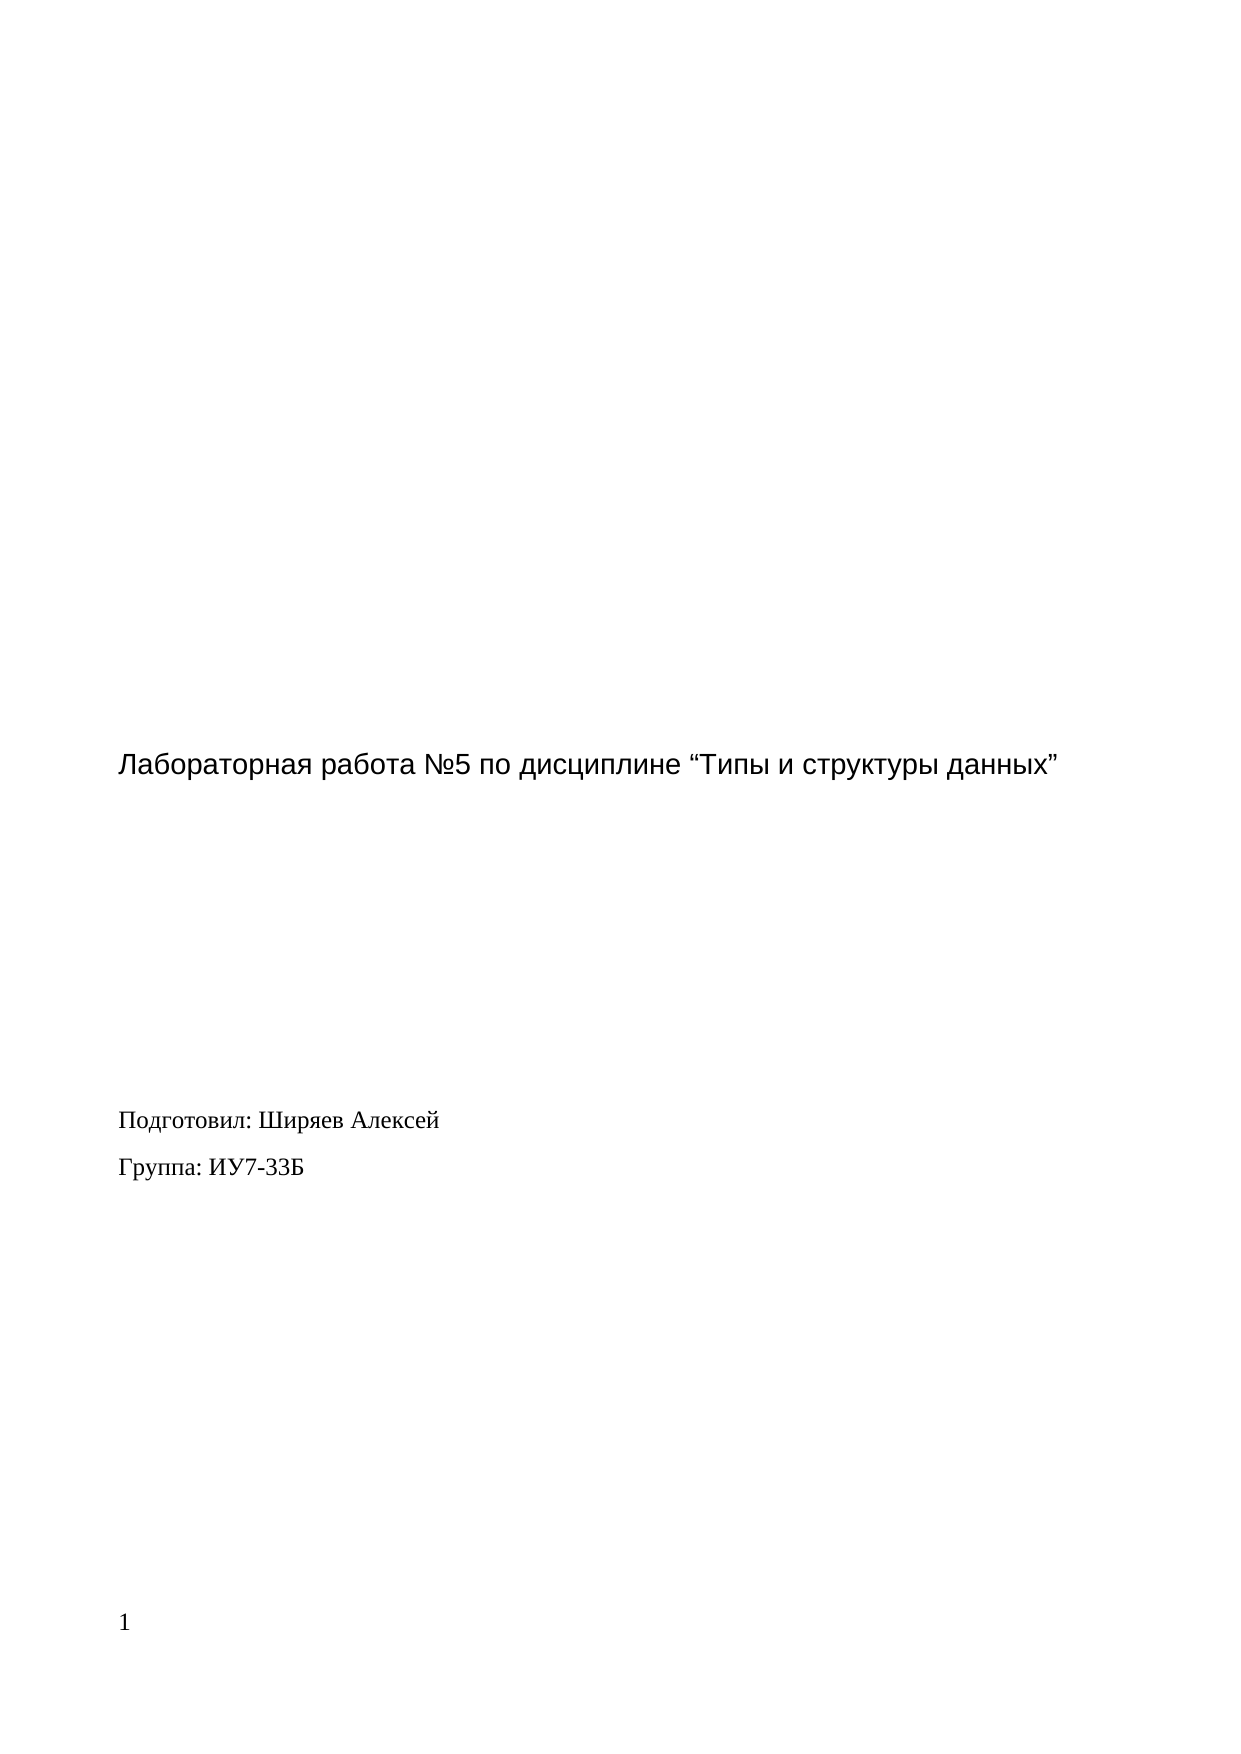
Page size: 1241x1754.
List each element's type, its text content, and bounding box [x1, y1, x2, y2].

text Группа: ИУ7-33Б [118, 1152, 1122, 1181]
subtitle Лабораторная работа №5 по дисциплине “Типы и структуры данных” [118, 747, 1122, 780]
text Подготовил: Ширяев Алексей [118, 1105, 1122, 1133]
